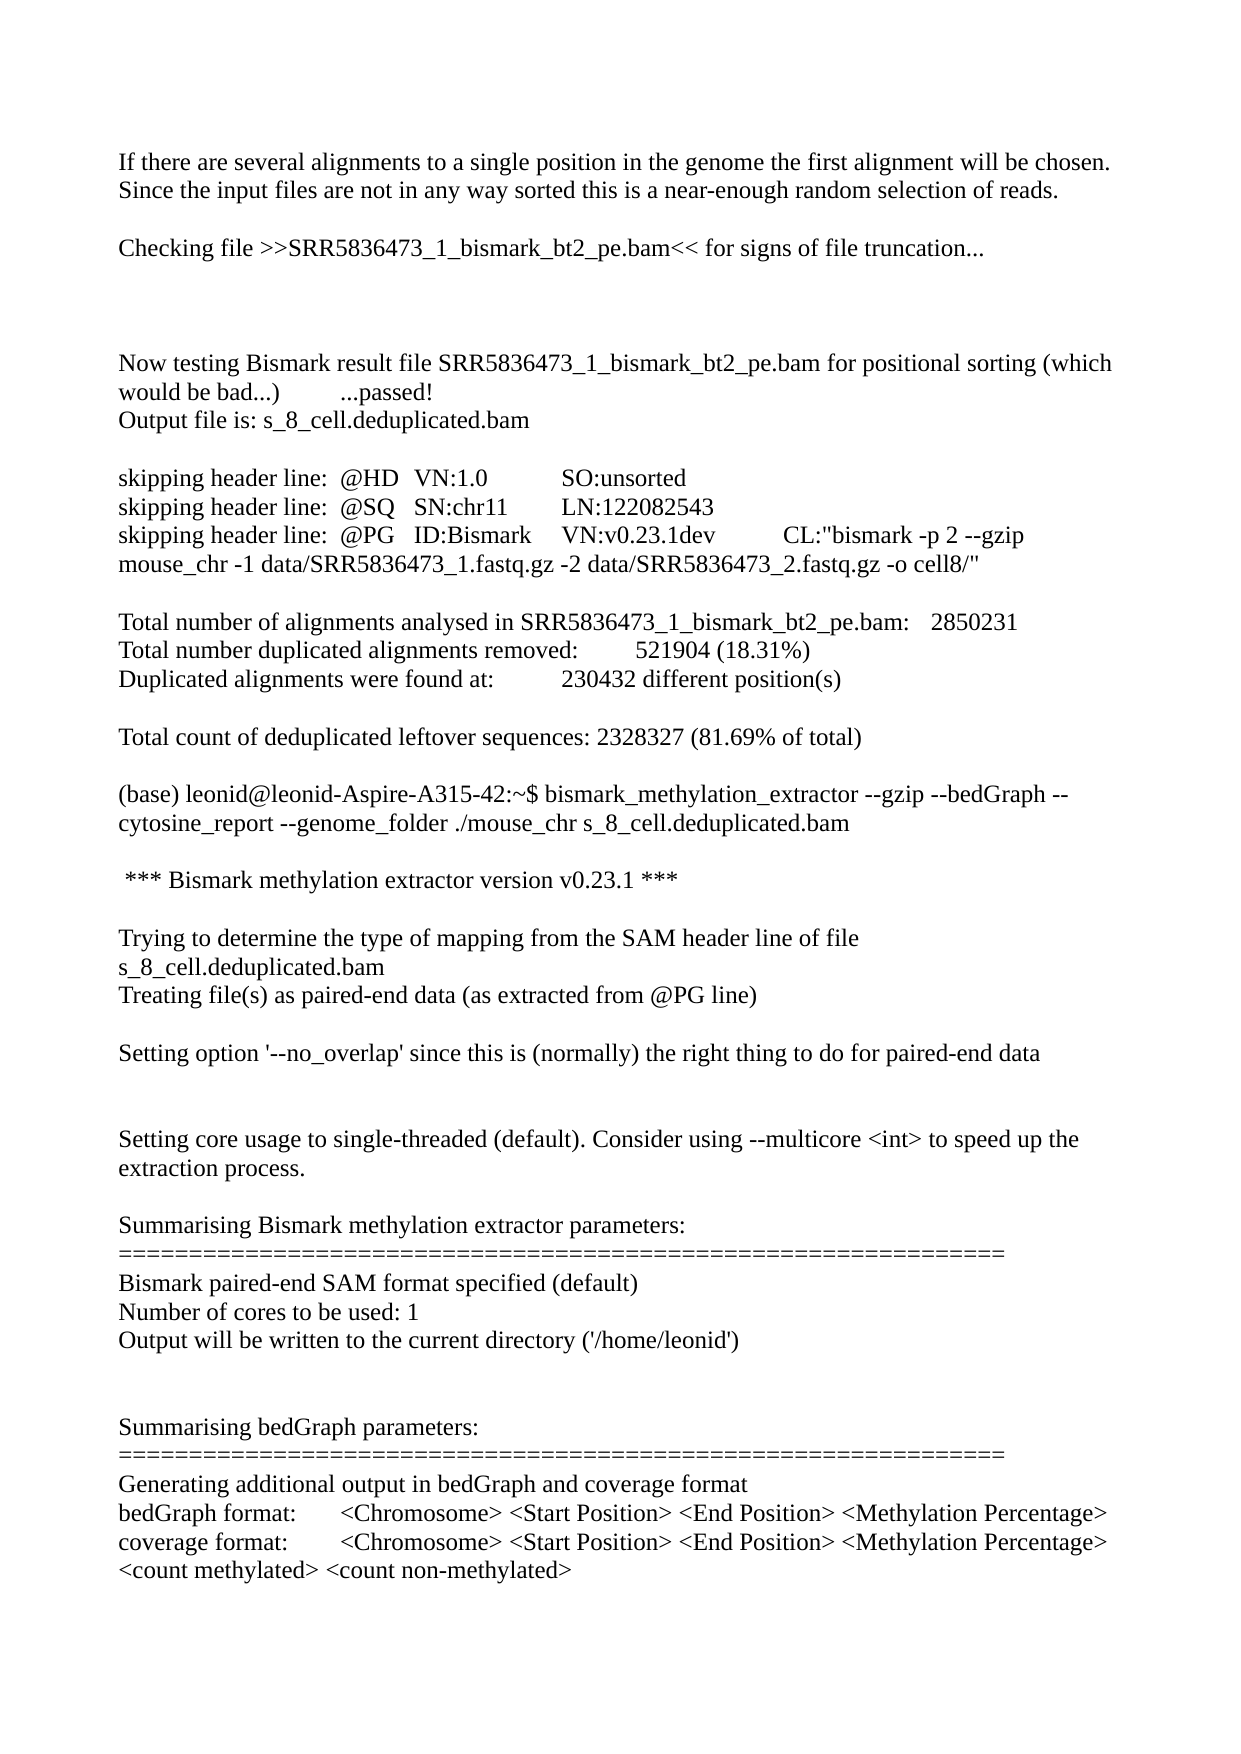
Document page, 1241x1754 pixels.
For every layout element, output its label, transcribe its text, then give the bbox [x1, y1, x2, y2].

text Treating file(s) as paired-end data (as extracted from @PG line) [118, 981, 1122, 1009]
text (base) leonid@leonid-Aspire-A315-42:~$ bismark_methylation_extractor --gzip --bedGraph --cytosine_report --genome_folder ./mouse_chr s_8_cell.deduplicated.bam [118, 779, 1122, 837]
text Output will be written to the current directory ('/home/leonid') [118, 1326, 1122, 1354]
text Output file is: s_8_cell.deduplicated.bam [118, 406, 1122, 434]
text skipping header line: @PG ID:Bismark VN:v0.23.1dev CL:"bismark -p 2 --gzip mouse_chr -1 data/SRR5836473_1.fastq.gz -2 data/SRR5836473_2.fastq.gz -o cell8/" [118, 521, 1122, 578]
text Summarising Bismark methylation extractor parameters: [118, 1211, 1122, 1239]
text Total count of deduplicated leftover sequences: 2328327 (81.69% of total) [118, 722, 1122, 751]
text Number of cores to be used: 1 [118, 1297, 1122, 1326]
text Setting core usage to single-threaded (default). Consider using --multicore <int> to speed up the extraction process. [118, 1124, 1122, 1182]
text coverage format: <Chromosome> <Start Position> <End Position> <Methylation Percentage> <count methylated> <count non-methylated> [118, 1527, 1122, 1584]
text If there are several alignments to a single position in the genome the first alignment will be chosen. Since the input files are not in any way sorted this is a near-enough random selection of reads. [118, 147, 1122, 204]
text Now testing Bismark result file SRR5836473_1_bismark_bt2_pe.bam for positional sorting (which would be bad...) ...passed! [118, 348, 1122, 406]
text Duplicated alignments were found at: 230432 different position(s) [118, 664, 1122, 693]
text Total number of alignments analysed in SRR5836473_1_bismark_bt2_pe.bam: 2850231 [118, 607, 1122, 636]
text Summarising bedGraph parameters: [118, 1412, 1122, 1441]
text Trying to determine the type of mapping from the SAM header line of file s_8_cell.deduplicated.bam [118, 923, 1122, 981]
text =============================================================== [118, 1239, 1122, 1268]
text =============================================================== [118, 1441, 1122, 1469]
text skipping header line: @HD VN:1.0 SO:unsorted [118, 463, 1122, 492]
text Bismark paired-end SAM format specified (default) [118, 1268, 1122, 1297]
text skipping header line: @SQ SN:chr11 LN:122082543 [118, 492, 1122, 521]
text Generating additional output in bedGraph and coverage format [118, 1469, 1122, 1498]
text Checking file >>SRR5836473_1_bismark_bt2_pe.bam<< for signs of file truncation... [118, 233, 1122, 262]
text Setting option '--no_overlap' since this is (normally) the right thing to do for paired-end data [118, 1038, 1122, 1067]
text Total number duplicated alignments removed: 521904 (18.31%) [118, 636, 1122, 664]
text bedGraph format: <Chromosome> <Start Position> <End Position> <Methylation Percentage> [118, 1498, 1122, 1527]
text *** Bismark methylation extractor version v0.23.1 *** [118, 866, 1122, 894]
